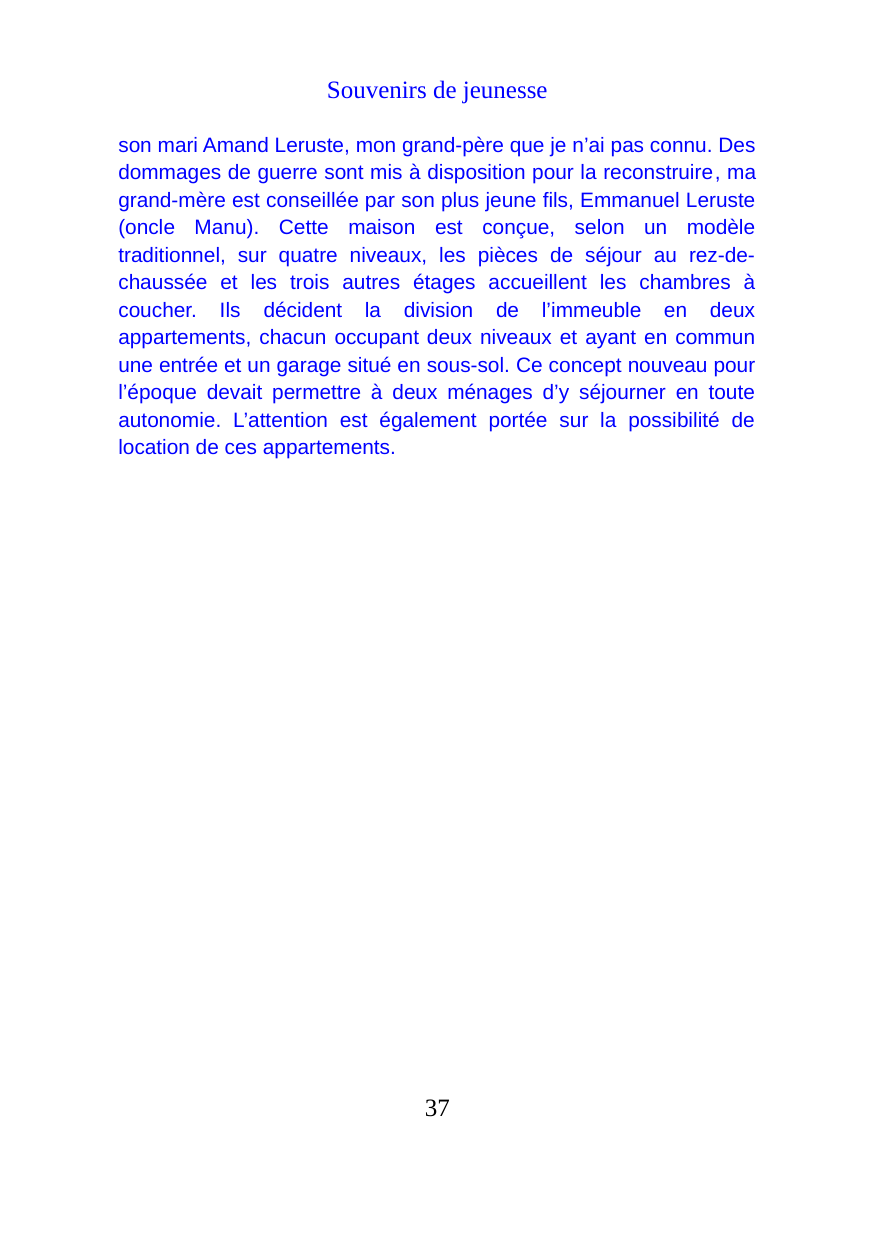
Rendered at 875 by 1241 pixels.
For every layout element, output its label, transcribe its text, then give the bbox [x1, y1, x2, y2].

text son mari Amand Leruste, mon grand-père que je n’ai pas connu. Des dommages de guerre sont mis à disposition pour la reconstruire, ma grand-mère est conseillée par son plus jeune fils, Emmanuel Leruste (oncle Manu). Cette maison est conçue, selon un modèle traditionnel, sur quatre niveaux, les pièces de séjour au rez-de-chaussée et les trois autres étages accueillent les chambres à coucher. Ils décident la division de l’immeuble en deux appartements, chacun occupant deux niveaux et ayant en commun une entrée et un garage situé en sous-sol. Ce concept nouveau pour l’époque devait permettre à deux ménages d’y séjourner en toute autonomie. L’attention est également portée sur la possibilité de location de ces appartements. [118, 132, 756, 459]
